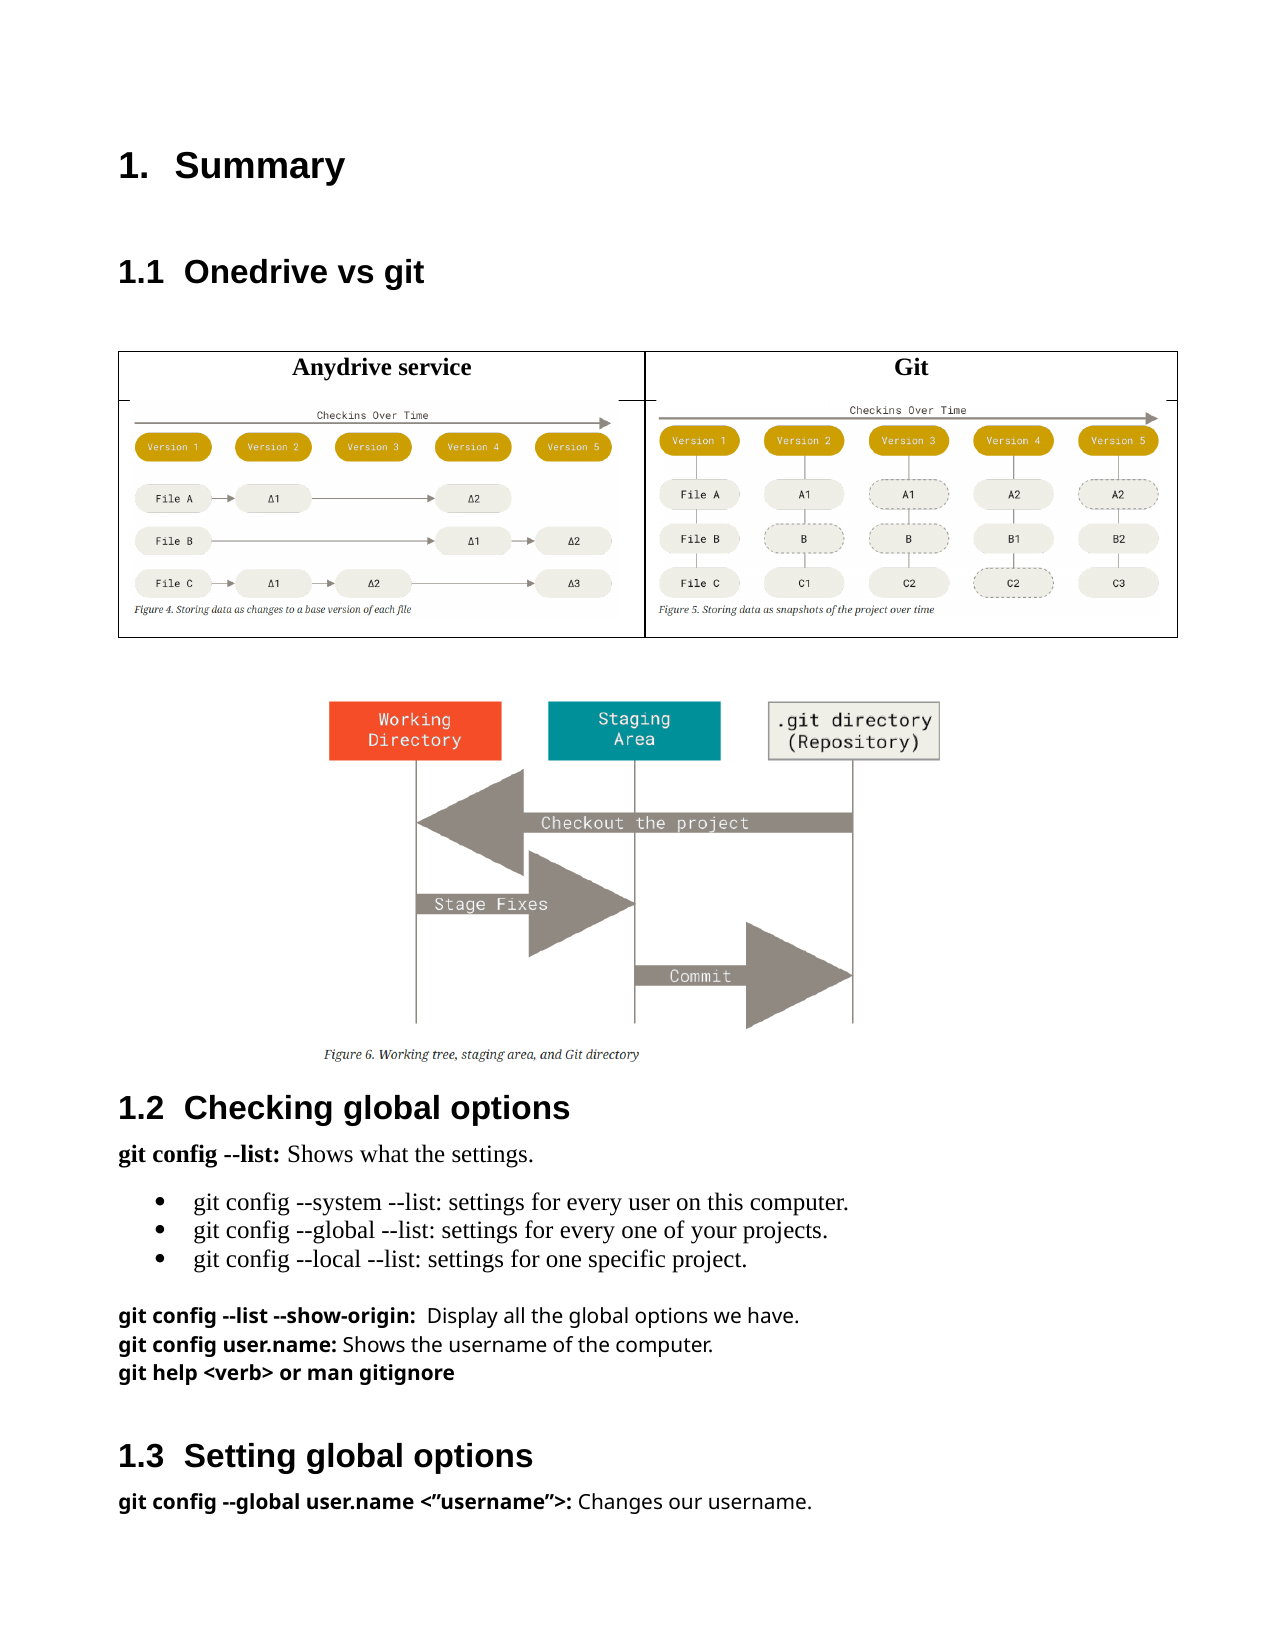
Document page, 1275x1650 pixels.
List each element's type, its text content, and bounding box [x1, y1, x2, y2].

list git config --system --list: settings for every user on this computer. [156, 1187, 1157, 1215]
table_header Git [646, 352, 1177, 400]
picture [656, 400, 1167, 617]
table_cell [646, 401, 1177, 637]
subtitle Checking global options [109, 1088, 1157, 1126]
text git config user.name: Shows the username of the computer. [118, 1330, 1157, 1358]
picture [129, 400, 619, 619]
text git config --global user.name <”username”>: Changes our username. [118, 1487, 1157, 1515]
subtitle Summary [118, 143, 1157, 186]
text git config --list --show-origin: Display all the global options we have. [118, 1301, 1157, 1330]
subtitle Setting global options [109, 1436, 1157, 1474]
table_header Anydrive service [119, 352, 644, 400]
picture [317, 685, 958, 1063]
list git config --local --list: settings for one specific project. [156, 1244, 1157, 1273]
table_cell [119, 401, 644, 637]
text git help <verb> or man gitignore [118, 1358, 1157, 1387]
list git config --global --list: settings for every one of your projects. [156, 1215, 1157, 1244]
text git config --list: Shows what the settings. [118, 1139, 1157, 1168]
subtitle Onedrive vs git [109, 253, 1157, 291]
